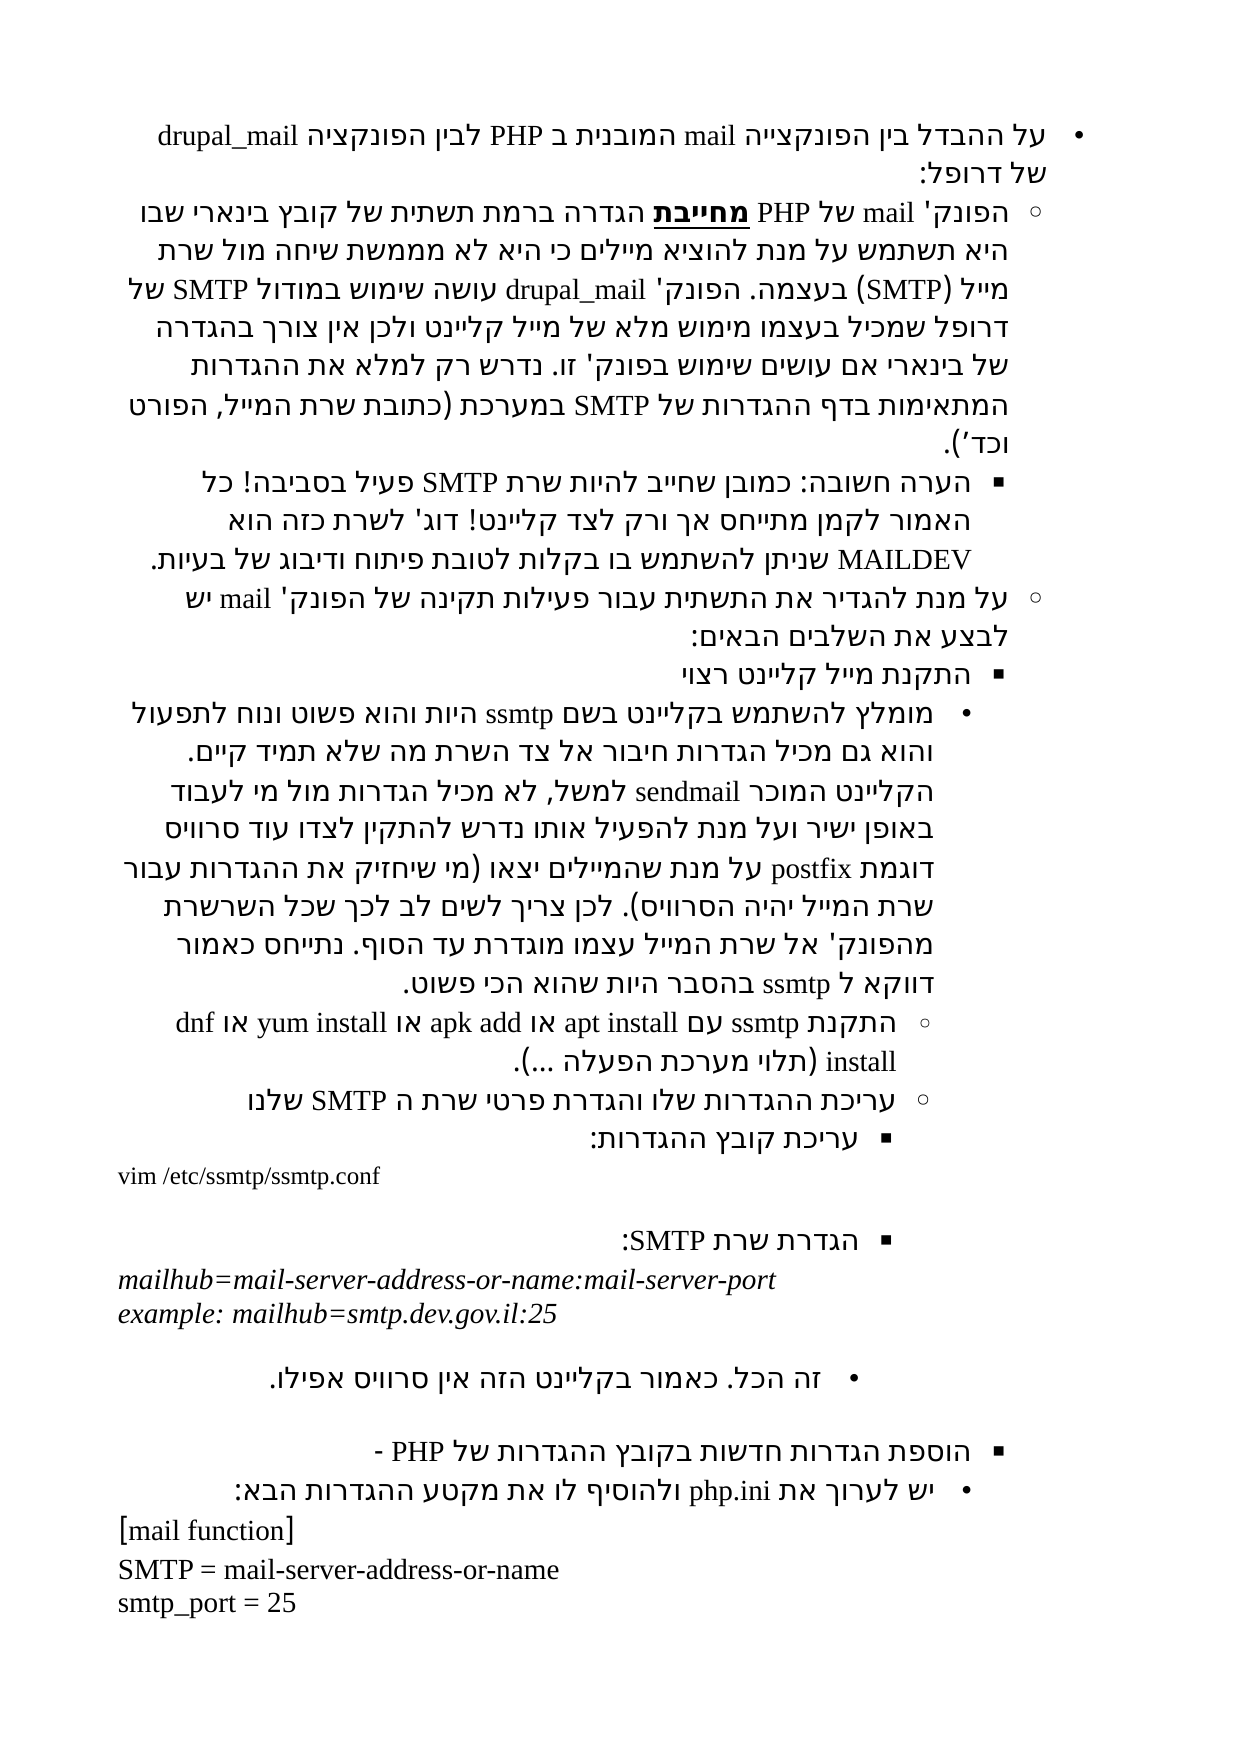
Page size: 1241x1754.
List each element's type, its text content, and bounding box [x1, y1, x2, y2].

list התקנת מייל קליינט רצוי [118, 658, 1009, 696]
text SMTP = mail-server-address-or-name [118, 1552, 1122, 1585]
list הפונק' mail של PHP מחייבת הגדרה ברמת תשתית של קובץ בינארי שבו היא תשתמש על מנת להוציא מיילים כי היא לא מממשת שיחה מול שרת מייל (SMTP) בעצמה. הפונק' drupal_mail עושה שימוש במודול SMTP של דרופל שמכיל בעצמו מימוש מלא של מייל קליינט ולכן אין צורך בהגדרה של בינארי אם עושים שימוש בפונק' זו. נדרש רק למלא את ההגדרות המתאימות בדף ההגדרות של SMTP במערכת (כתובת שרת המייל, הפורט וכד’). [118, 195, 1047, 465]
text mailhub=mail-server-address-or-name:mail-server-port [118, 1262, 1122, 1296]
list מומלץ להשתמש בקליינט בשם ssmtp היות והוא פשוט ונוח לתפעול והוא גם מכיל הגדרות חיבור אל צד השרת מה שלא תמיד קיים. הקליינט המוכר sendmail למשל, לא מכיל הגדרות מול מי לעבוד באופן ישיר ועל מנת להפעיל אותו נדרש להתקין לצדו עוד סרוויס דוגמת postfix על מנת שהמיילים יצאו (מי שיחזיק את ההגדרות עבור שרת המייל יהיה הסרוויס). לכן צריך לשים לב לכך שכל השרשרת מהפונק' אל שרת המייל עצמו מוגדרת עד הסוף. נתייחס כאמור דווקא ל ssmtp בהסבר היות שהוא הכי פשוט. [118, 696, 972, 1005]
list זה הכל. כאמור בקליינט הזה אין סרוויס אפילו. [118, 1363, 859, 1401]
list על מנת להגדיר את התשתית עבור פעילות תקינה של הפונק' mail יש לבצע את השלבים הבאים: [118, 581, 1047, 658]
text smtp_port = 25 [118, 1585, 1122, 1619]
list הוספת הגדרות חדשות בקובץ ההגדרות של PHP - [118, 1434, 1009, 1473]
text [mail function] [118, 1513, 1122, 1552]
list הערה חשובה: כמובן שחייב להיות שרת SMTP פעיל בסביבה! כל האמור לקמן מתייחס אך ורק לצד קליינט! דוג' לשרת כזה הוא MAILDEV שניתן להשתמש בו בקלות לטובת פיתוח ודיבוג של בעיות. [118, 465, 1009, 581]
list עריכת קובץ ההגדרות: [118, 1123, 897, 1161]
list יש לערוך את php.ini ולהוסיף לו את מקטע ההגדרות הבא: [118, 1473, 972, 1513]
text example: mailhub=smtp.dev.gov.il:25 [118, 1296, 1122, 1329]
list עריכת ההגדרות שלו והגדרת פרטי שרת ה SMTP שלנו [118, 1083, 934, 1123]
list vim /etc/ssmtp/ssmtp.conf [118, 1161, 897, 1189]
list הגדרת שרת SMTP: [118, 1223, 897, 1262]
list התקנת ssmtp עם apt install או apk add או yum install או dnf install (תלוי מערכת הפעלה ...). [118, 1005, 934, 1083]
list על ההבדל בין הפונקצייה mail המובנית ב PHP לבין הפונקציה drupal_mail של דרופל: [118, 118, 1084, 195]
